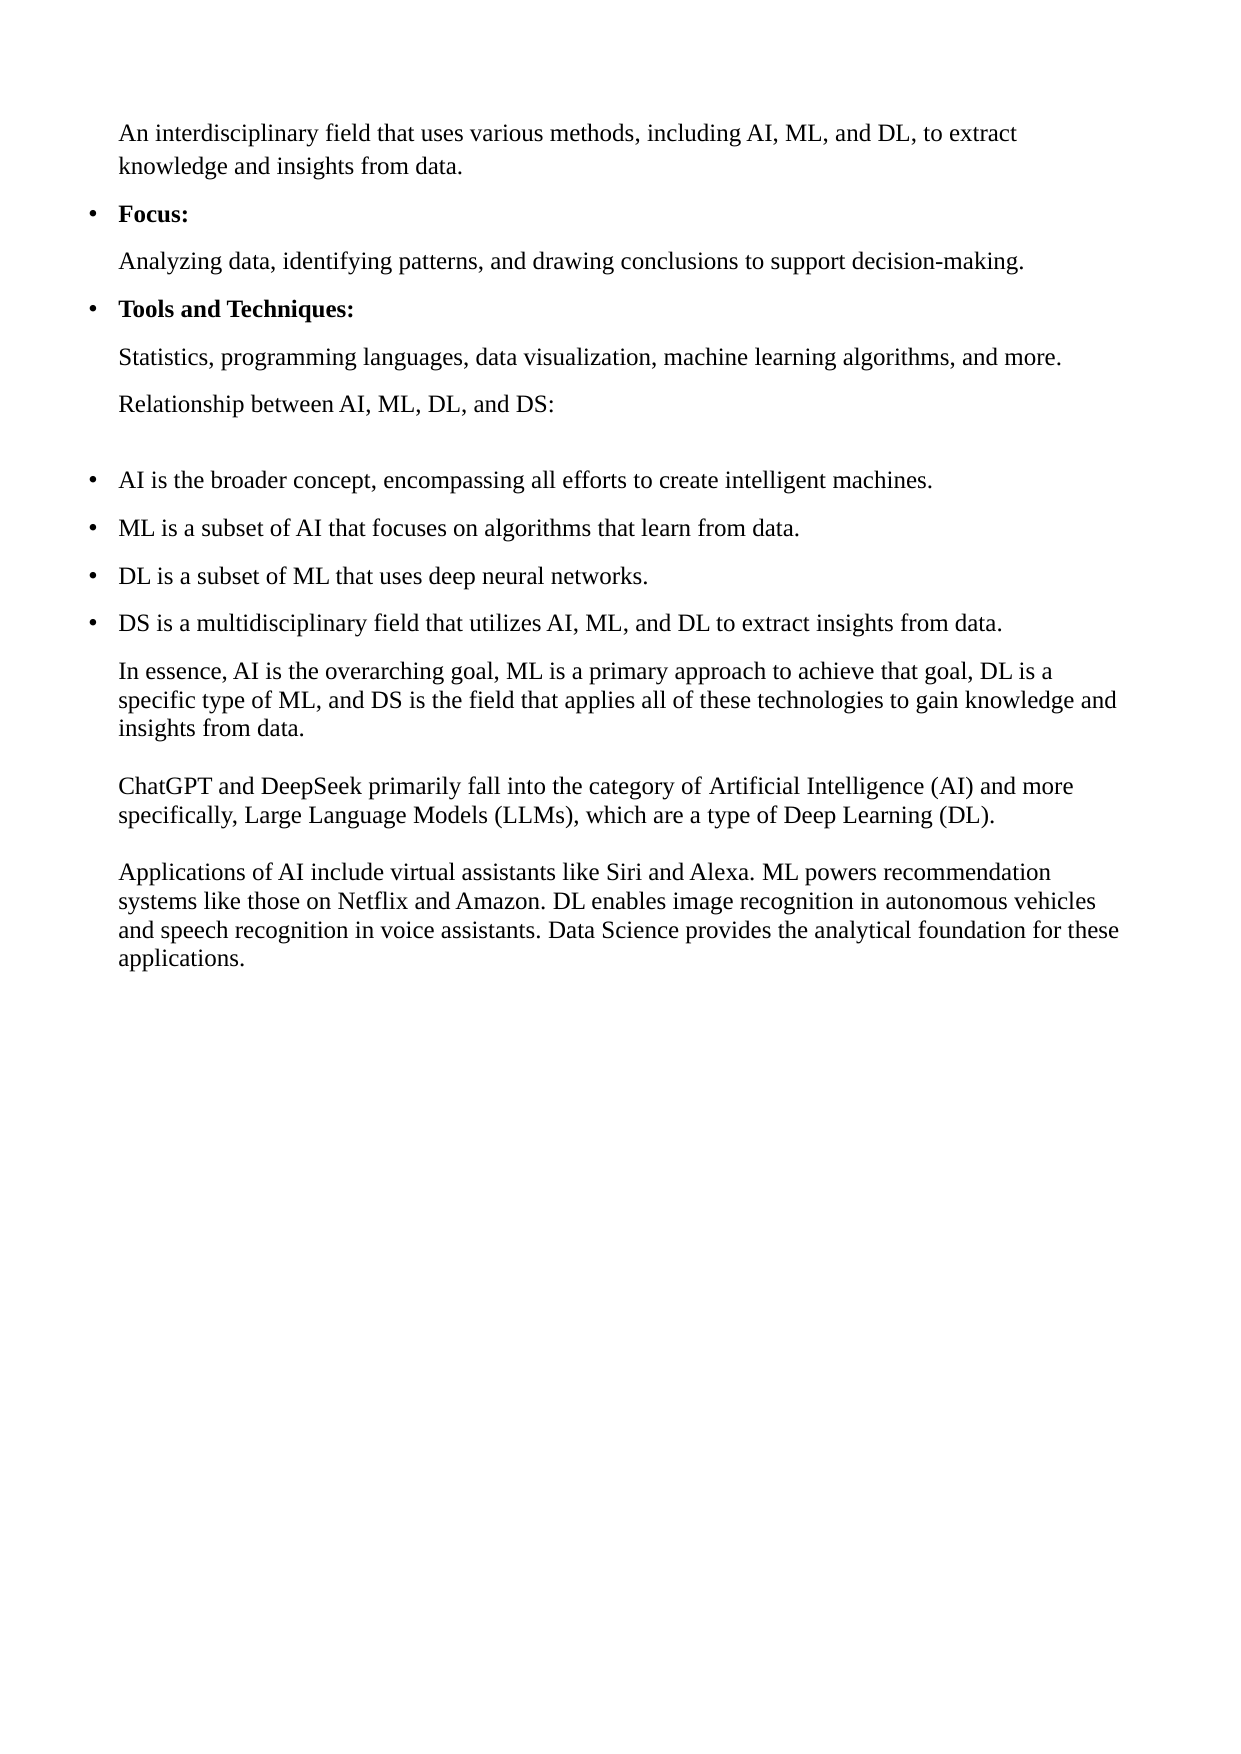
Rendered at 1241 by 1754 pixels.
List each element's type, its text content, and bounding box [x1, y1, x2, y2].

list An interdisciplinary field that uses various methods, including AI, ML, and DL, to extract knowledge and insights from data. [118, 118, 1122, 180]
text Relationship between AI, ML, DL, and DS: [118, 389, 1122, 418]
list Statistics, programming languages, data visualization, machine learning algorithms, and more. [118, 342, 1122, 370]
list DL is a subset of ML that uses deep neural networks. [118, 561, 1122, 589]
list DS is a multidisciplinary field that utilizes AI, ML, and DL to extract insights from data. [118, 608, 1122, 637]
text Applications of AI include virtual assistants like Siri and Alexa. ML powers recommendation systems like those on Netflix and Amazon. DL enables image recognition in autonomous vehicles and speech recognition in voice assistants. Data Science provides the analytical foundation for these applications. [118, 857, 1122, 972]
list AI is the broader concept, encompassing all efforts to create intelligent machines. [118, 466, 1122, 494]
list Focus: [118, 199, 1122, 227]
text In essence, AI is the overarching goal, ML is a primary approach to achieve that goal, DL is a specific type of ML, and DS is the field that applies all of these technologies to gain knowledge and insights from data. [118, 656, 1122, 742]
list ML is a subset of AI that focuses on algorithms that learn from data. [118, 513, 1122, 542]
list Tools and Techniques: [118, 294, 1122, 323]
list Analyzing data, identifying patterns, and drawing conclusions to support decision-making. [118, 246, 1122, 275]
text ChatGPT and DeepSeek primarily fall into the category of Artificial Intelligence (AI) and more specifically, Large Language Models (LLMs), which are a type of Deep Learning (DL). [118, 771, 1122, 828]
